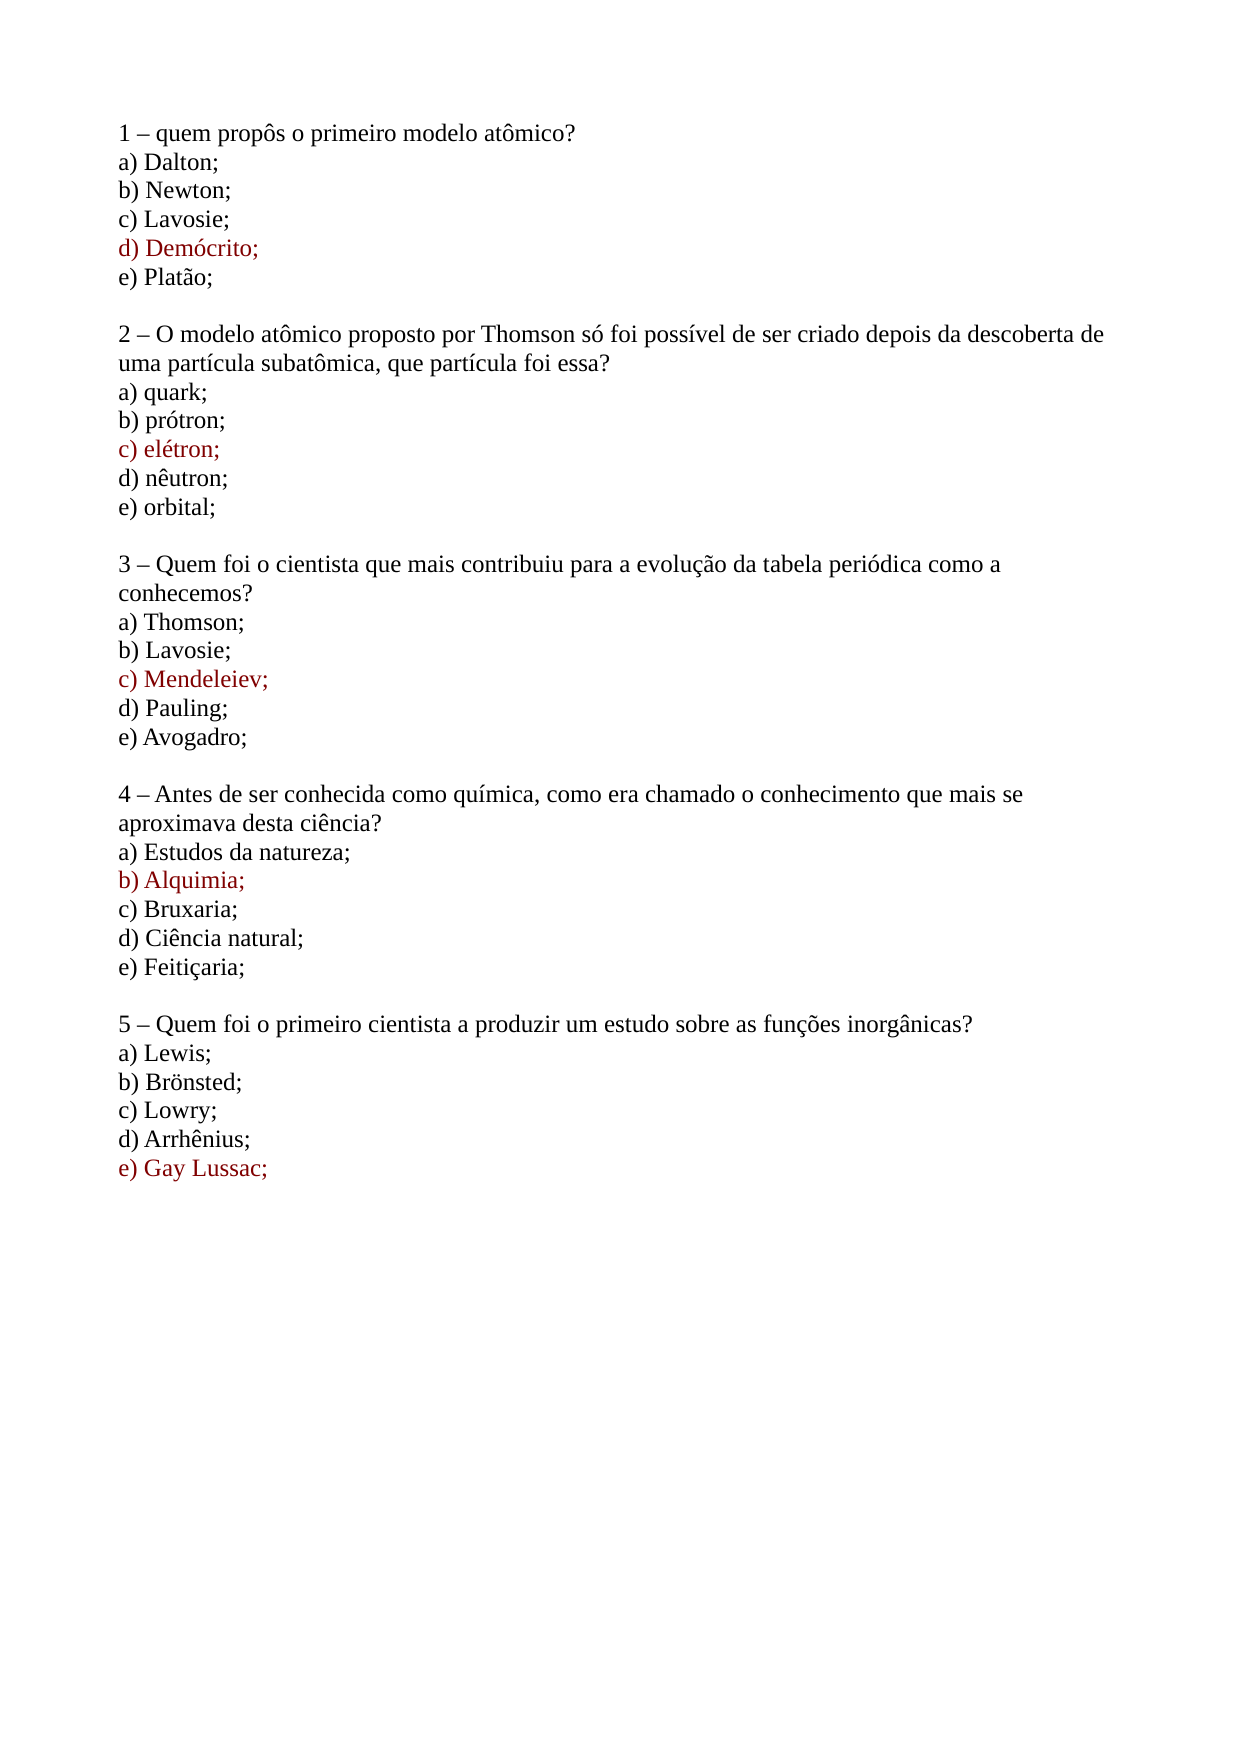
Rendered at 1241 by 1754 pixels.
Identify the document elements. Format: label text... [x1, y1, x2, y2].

text d) Pauling; [118, 693, 1122, 722]
text 3 – Quem foi o cientista que mais contribuiu para a evolução da tabela periódica como a conhecemos? [118, 549, 1122, 607]
text b) Newton; [118, 176, 1122, 204]
text c) Bruxaria; [118, 894, 1122, 923]
text c) Mendeleiev; [118, 664, 1122, 693]
text d) Arrhênius; [118, 1124, 1122, 1153]
text a) Estudos da natureza; [118, 837, 1122, 866]
text a) quark; [118, 377, 1122, 406]
text e) Avogadro; [118, 722, 1122, 751]
text 4 – Antes de ser conhecida como química, como era chamado o conhecimento que mais se aproximava desta ciência? [118, 779, 1122, 837]
text a) Thomson; [118, 607, 1122, 636]
text c) Lavosie; [118, 204, 1122, 233]
text b) Lavosie; [118, 636, 1122, 664]
text b) prótron; [118, 406, 1122, 434]
text d) Ciência natural; [118, 923, 1122, 952]
text 2 – O modelo atômico proposto por Thomson só foi possível de ser criado depois da descoberta de uma partícula subatômica, que partícula foi essa? [118, 319, 1122, 377]
text 5 – Quem foi o primeiro cientista a produzir um estudo sobre as funções inorgânicas? [118, 1009, 1122, 1038]
text b) Alquimia; [118, 866, 1122, 894]
text d) nêutron; [118, 463, 1122, 492]
text a) Lewis; [118, 1038, 1122, 1067]
text e) orbital; [118, 492, 1122, 521]
text e) Gay Lussac; [118, 1153, 1122, 1182]
text c) Lowry; [118, 1096, 1122, 1124]
text b) Brönsted; [118, 1067, 1122, 1096]
text c) elétron; [118, 434, 1122, 463]
text d) Demócrito; [118, 233, 1122, 262]
text e) Feitiçaria; [118, 952, 1122, 981]
text e) Platão; [118, 262, 1122, 291]
text a) Dalton; [118, 147, 1122, 176]
text 1 – quem propôs o primeiro modelo atômico? [118, 118, 1122, 147]
